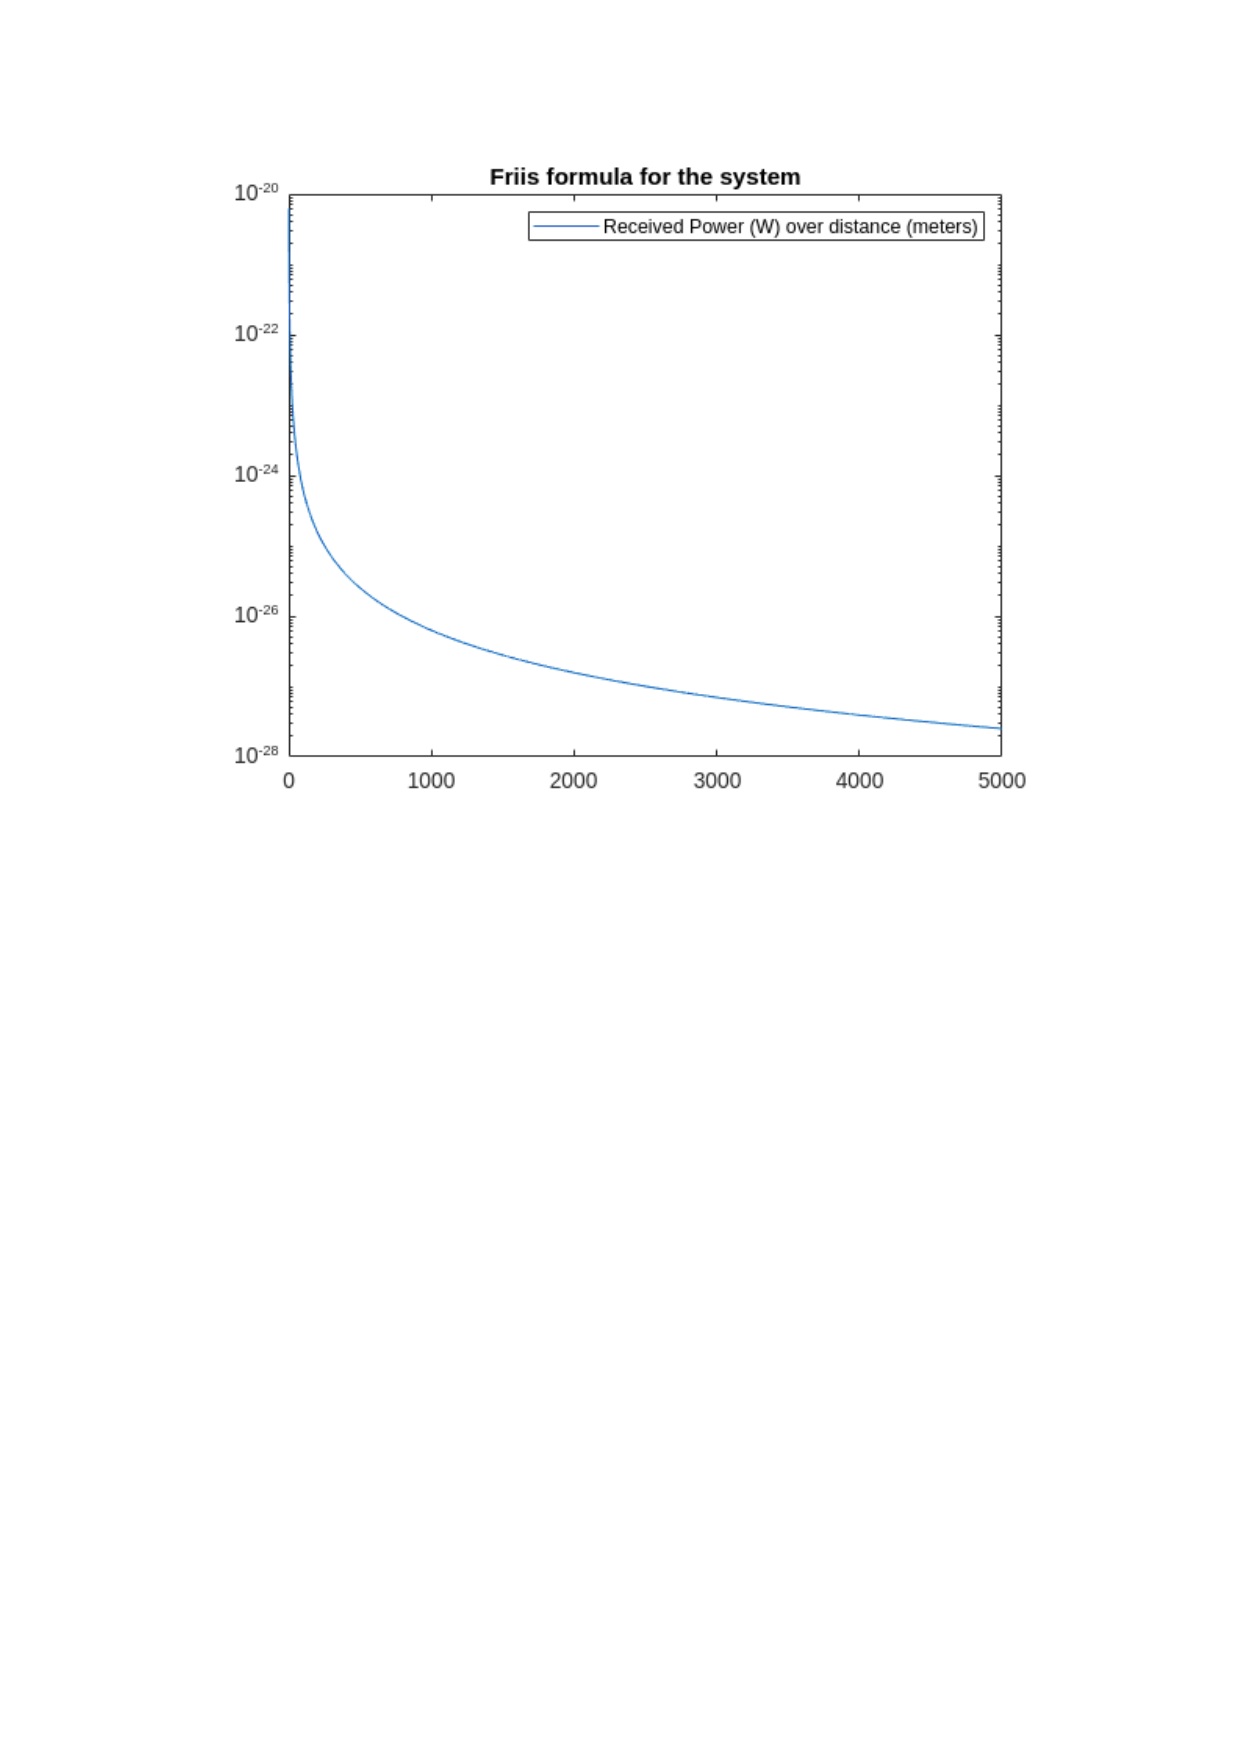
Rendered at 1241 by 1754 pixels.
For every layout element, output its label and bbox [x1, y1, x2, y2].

picture [153, 149, 1104, 829]
